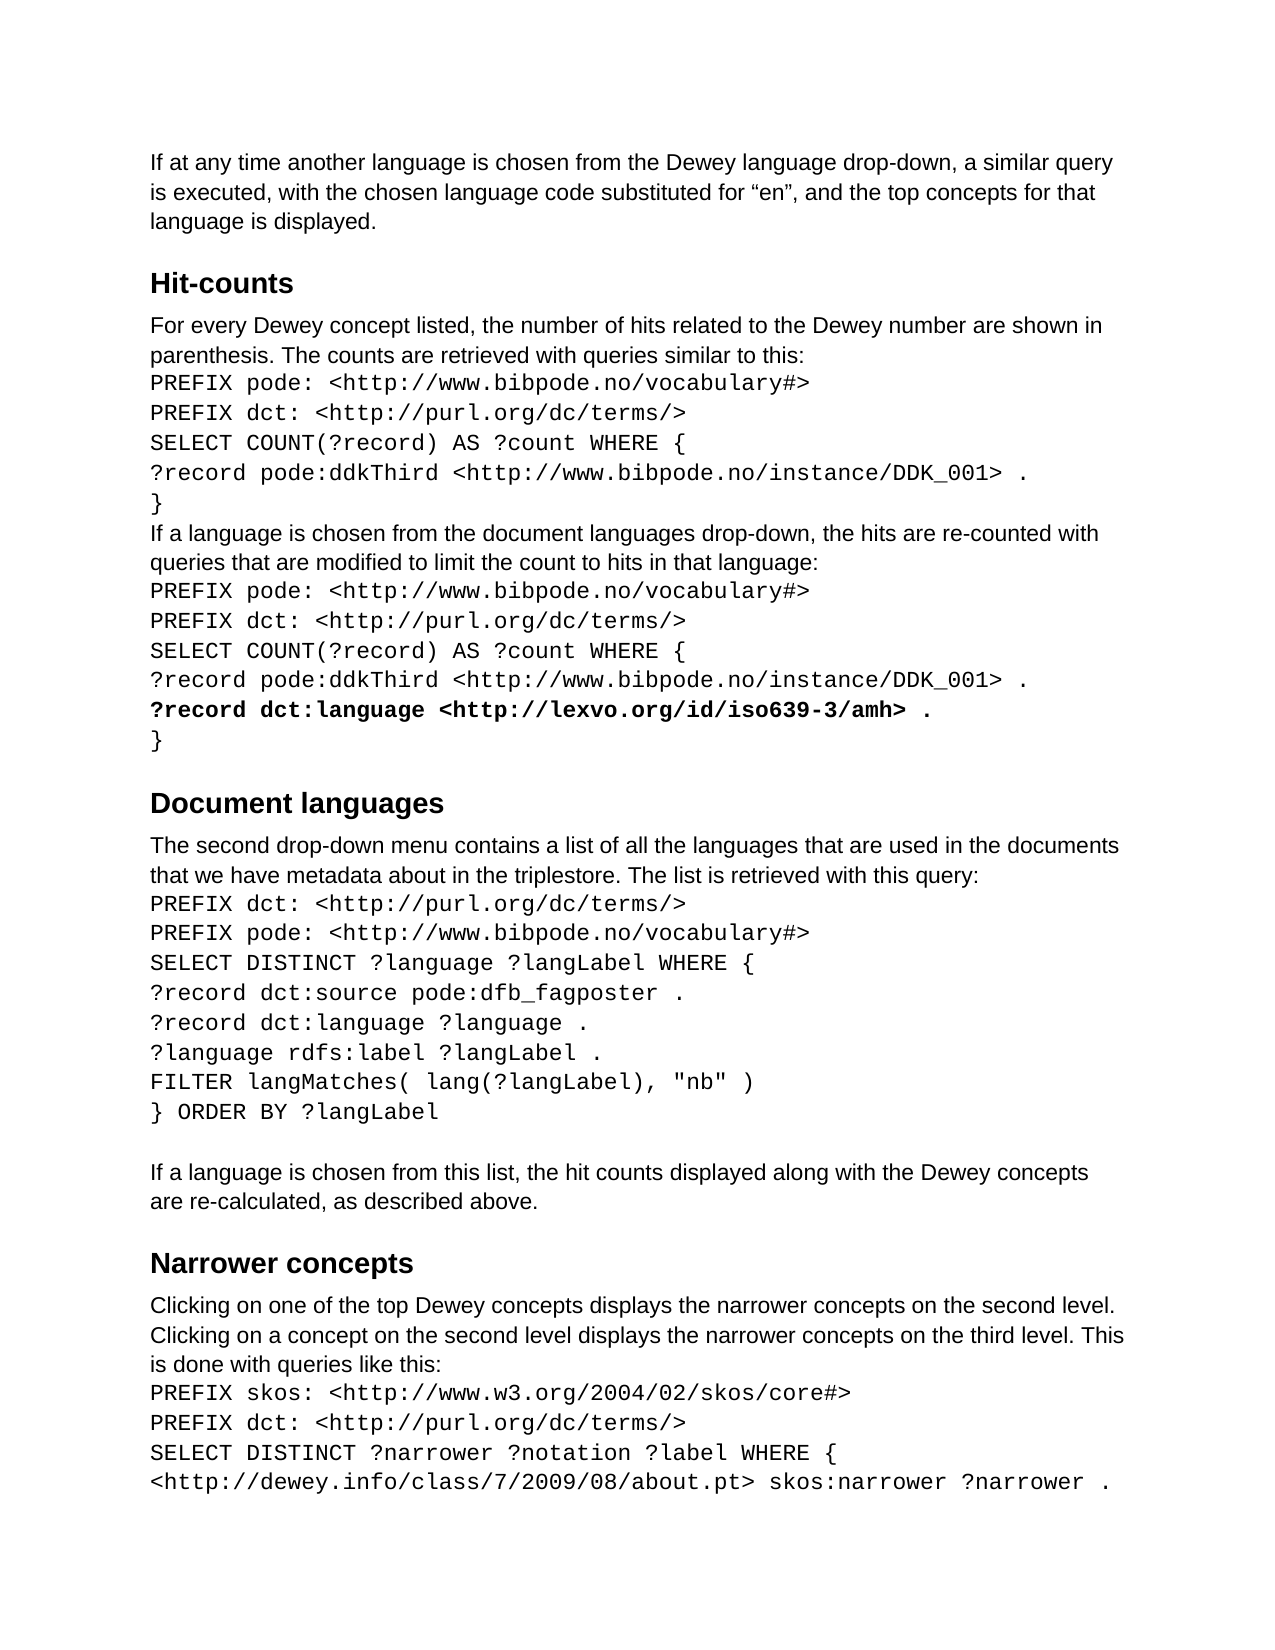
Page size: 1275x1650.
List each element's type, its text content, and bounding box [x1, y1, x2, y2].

text ?record dct:source pode:dfb_fagposter . [150, 981, 1125, 1007]
text If a language is chosen from the document languages drop-down, the hits are re-counted with queries that are modified to limit the count to hits in that language: [150, 521, 1125, 576]
text For every Dewey concept listed, the number of hits related to the Dewey number are shown in parenthesis. The counts are retrieved with queries similar to this: [150, 313, 1125, 368]
text The second drop-down menu contains a list of all the languages that are used in the documents that we have metadata about in the triplestore. The list is retrieved with this query: [150, 833, 1125, 888]
subtitle Narrower concepts [150, 1247, 1125, 1280]
text Clicking on one of the top Dewey concepts displays the narrower concepts on the second level. Clicking on a concept on the second level displays the narrower concepts on the third level. This is done with queries like this: [150, 1293, 1125, 1378]
text <http://dewey.info/class/7/2009/08/about.pt> skos:narrower ?narrower . [150, 1471, 1125, 1497]
text PREFIX skos: <http://www.w3.org/2004/02/skos/core#> [150, 1381, 1125, 1407]
text SELECT COUNT(?record) AS ?count WHERE { [150, 431, 1125, 457]
text SELECT COUNT(?record) AS ?count WHERE { [150, 639, 1125, 665]
subtitle Hit-counts [150, 267, 1125, 300]
text PREFIX dct: <http://purl.org/dc/terms/> [150, 402, 1125, 427]
text ?language rdfs:label ?langLabel . [150, 1041, 1125, 1067]
text PREFIX dct: <http://purl.org/dc/terms/> [150, 609, 1125, 635]
text PREFIX dct: <http://purl.org/dc/terms/> [150, 1411, 1125, 1437]
text PREFIX pode: <http://www.bibpode.no/vocabulary#> [150, 922, 1125, 948]
text If at any time another language is chosen from the Dewey language drop-down, a similar query is executed, with the chosen language code substituted for “en”, and the top concepts for that language is displayed. [150, 150, 1125, 234]
text ?record dct:language <http://lexvo.org/id/iso639-3/amh> . [150, 699, 1125, 724]
subtitle Document languages [150, 787, 1125, 820]
text ?record pode:ddkThird <http://www.bibpode.no/instance/DDK_001> . [150, 461, 1125, 487]
text If a language is chosen from this list, the hit counts displayed along with the Dewey concepts are re-calculated, as described above. [150, 1159, 1125, 1214]
text } [150, 728, 1125, 754]
text FILTER langMatches( lang(?langLabel), "nb" ) [150, 1071, 1125, 1097]
text PREFIX pode: <http://www.bibpode.no/vocabulary#> [150, 372, 1125, 398]
text ?record dct:language ?language . [150, 1011, 1125, 1037]
text ?record pode:ddkThird <http://www.bibpode.no/instance/DDK_001> . [150, 669, 1125, 695]
text } [150, 491, 1125, 517]
text SELECT DISTINCT ?language ?langLabel WHERE { [150, 951, 1125, 977]
text PREFIX dct: <http://purl.org/dc/terms/> [150, 892, 1125, 918]
text SELECT DISTINCT ?narrower ?notation ?label WHERE { [150, 1441, 1125, 1467]
text PREFIX pode: <http://www.bibpode.no/vocabulary#> [150, 579, 1125, 605]
text } ORDER BY ?langLabel [150, 1100, 1125, 1126]
